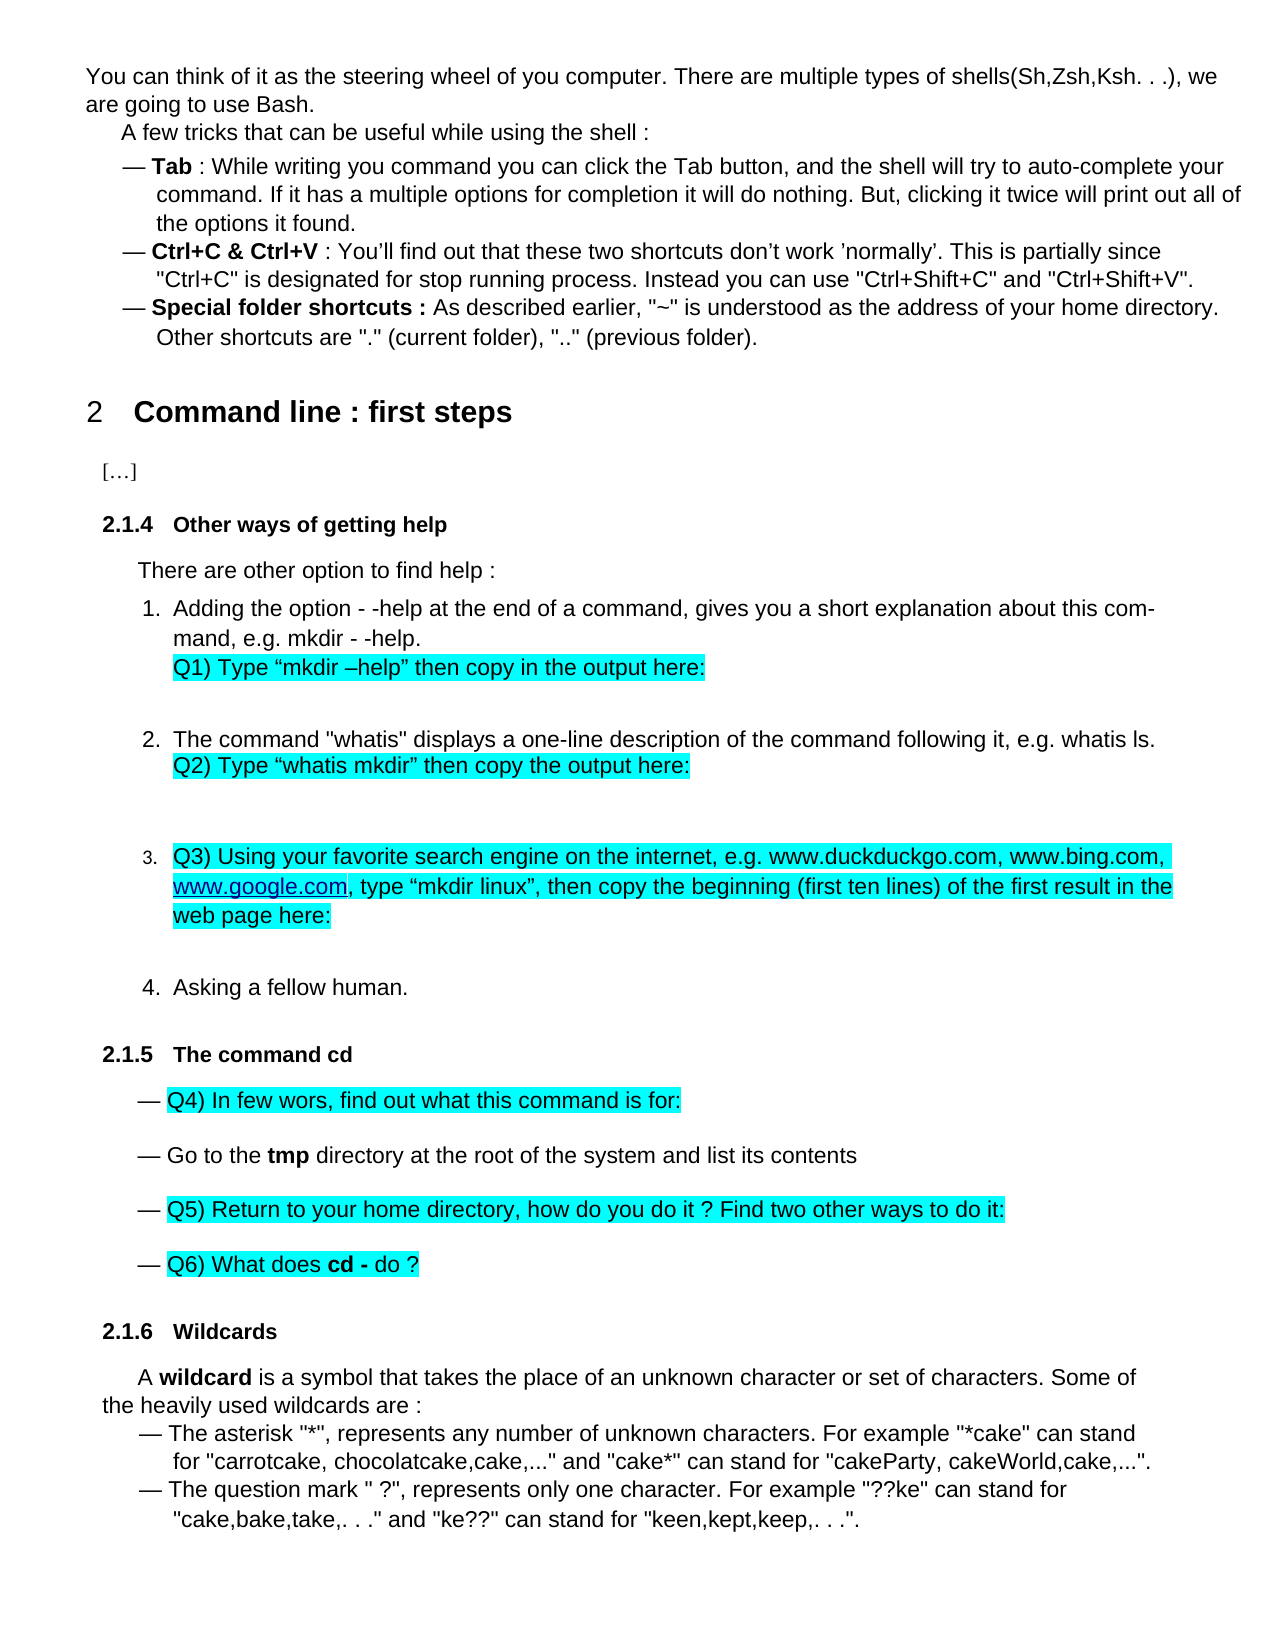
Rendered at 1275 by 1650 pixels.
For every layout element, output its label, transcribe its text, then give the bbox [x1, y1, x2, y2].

text 2.1.6 Wildcards [102, 1318, 1248, 1344]
text There are other option to find help : [137, 557, 1248, 584]
text A few tricks that can be useful while using the shell : [121, 119, 1248, 145]
text — The question mark " ?", represents only one character. For example "??ke" can stand for "cake,bake,take,. . ." and "ke??" can stand for "keen,kept,keep,. . .". [139, 1476, 1248, 1532]
text — Ctrl+C & Ctrl+V : You’ll find out that these two shortcuts don’t work ’normally’. This is partially since "Ctrl+C" is designated for stop running process. Instead you can use "Ctrl+Shift+C" and "Ctrl+Shift+V". [122, 238, 1248, 292]
list Adding the option - -help at the end of a command, gives you a short explanation about this com-mand, e.g. mkdir - -help. [142, 595, 1167, 651]
text […] [86, 456, 1248, 484]
text 2.1.4 Other ways of getting help [102, 511, 1248, 538]
text — Go to the tmp directory at the root of the system and list its contents [137, 1142, 1248, 1168]
text 2.1.5 The command cd [102, 1041, 1248, 1068]
text — Tab : While writing you command you can click the Tab button, and the shell will try to auto-complete your command. If it has a multiple options for completion it will do nothing. But, clicking it twice will print out all of the options it found. [122, 153, 1248, 236]
text — The asterisk "*", represents any number of unknown characters. For example "*cake" can stand for "carrotcake, chocolatcake,cake,..." and "cake*" can stand for "cakeParty, cakeWorld,cake,...". [139, 1420, 1167, 1474]
text — Special folder shortcuts : As described earlier, "~" is understood as the address of your home directory. Other shortcuts are "." (current folder), ".." (previous folder). [122, 294, 1248, 350]
text You can think of it as the steering wheel of you computer. There are multiple types of shells(Sh,Zsh,Ksh. . .), we are going to use Bash. [85, 63, 1248, 117]
list Command line : first steps [86, 394, 1248, 429]
text Q1) Type “mkdir –help” then copy in the output here: [173, 654, 1167, 681]
text — Q4) In few wors, find out what this command is for: [137, 1087, 1248, 1113]
text — Q5) Return to your home directory, how do you do it ? Find two other ways to do it: [137, 1196, 1248, 1223]
list Asking a fellow human. [142, 974, 1248, 1001]
list Q3) Using your favorite search engine on the internet, e.g. www.duckduckgo.com, www.bing.com, www.google.com, type “mkdir linux”, then copy the beginning (first ten lines) of the first result in the web page here: [142, 843, 1175, 929]
text — Q6) What does cd - do ? [137, 1251, 1248, 1277]
text A wildcard is a symbol that takes the place of an unknown character or set of characters. Some of the heavily used wildcards are : [102, 1364, 1167, 1418]
text Q2) Type “whatis mkdir” then copy the output here: [173, 752, 1248, 779]
list The command "whatis" displays a one-line description of the command following it, e.g. whatis ls. [142, 726, 1248, 752]
